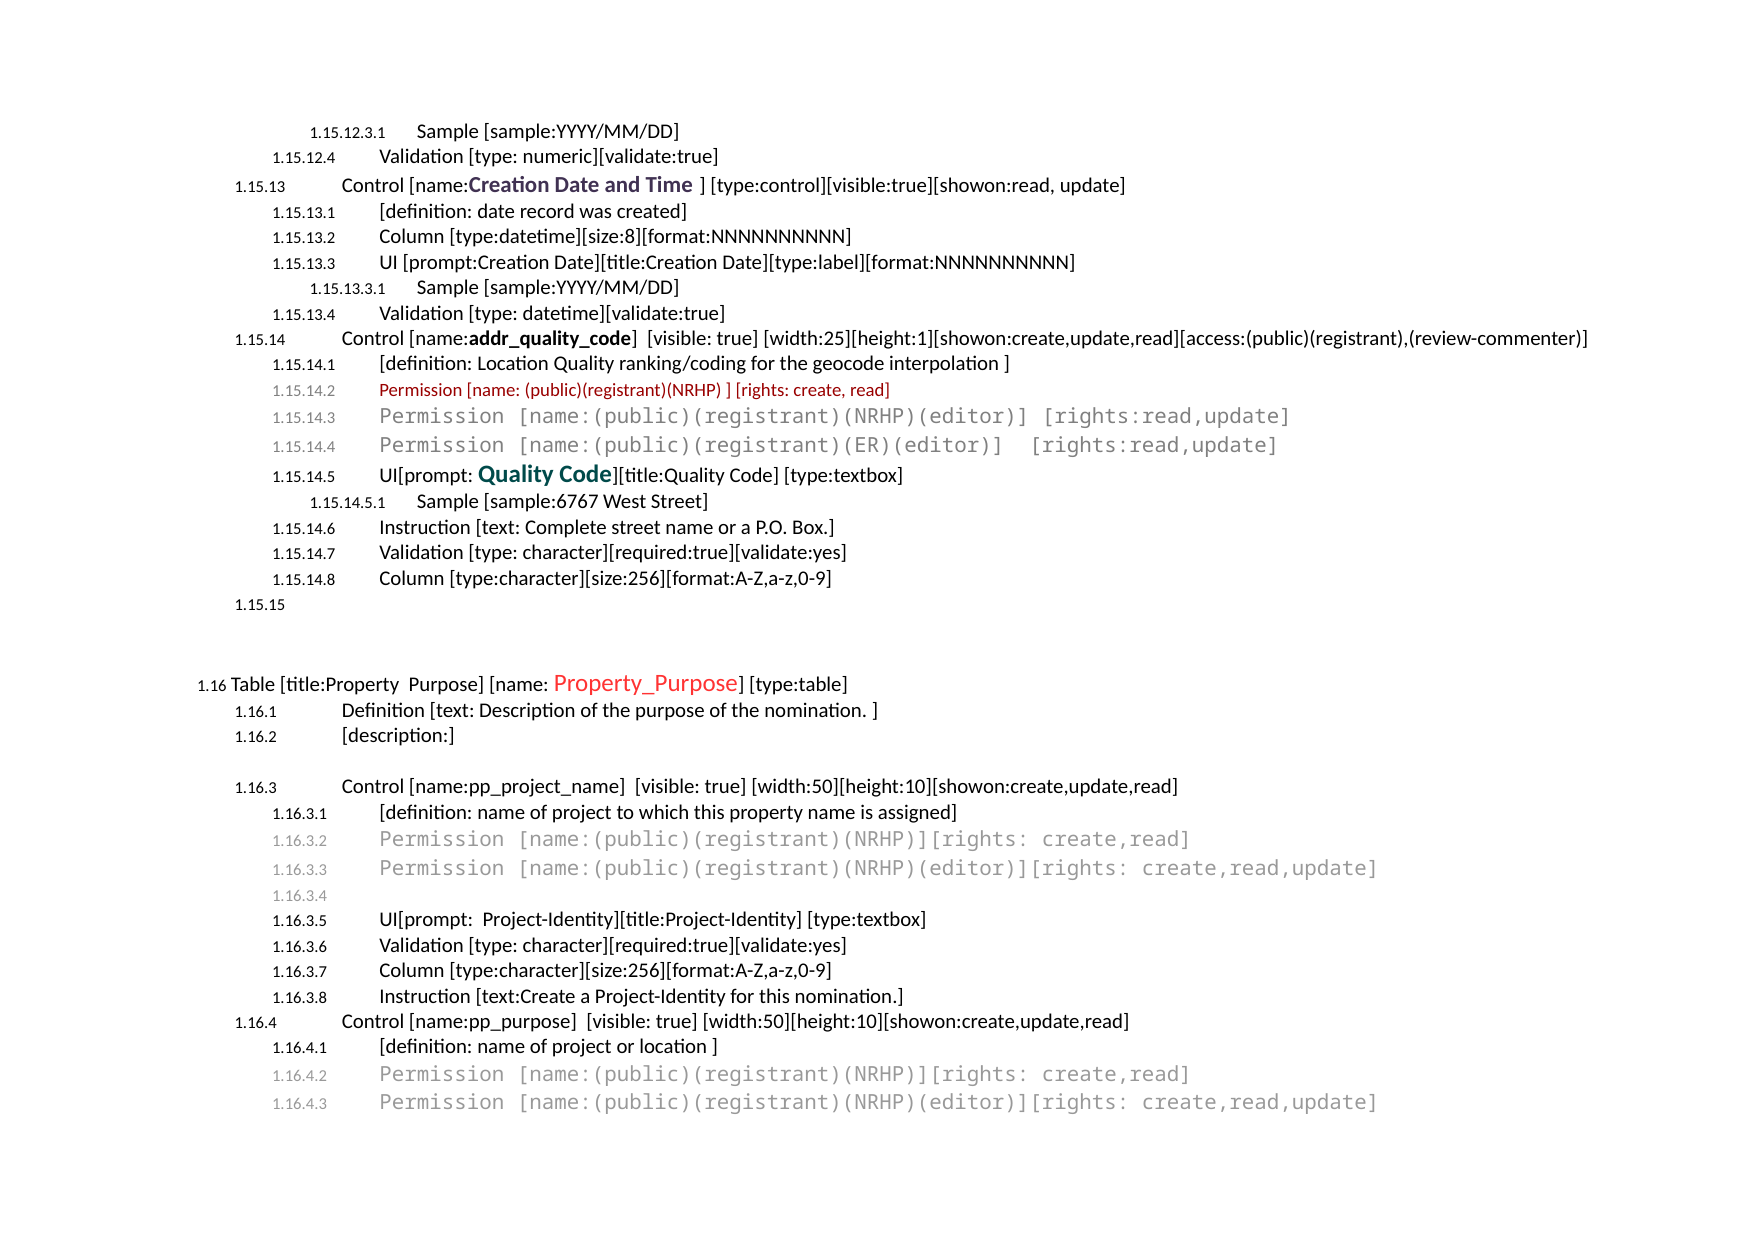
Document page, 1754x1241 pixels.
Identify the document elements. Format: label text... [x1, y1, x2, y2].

list [definition: date record was created] [268, 198, 1636, 223]
list Column [type:character][size:256][format:A-Z,a-z,0-9] [268, 957, 1636, 983]
list Column [type:datetime][size:8][format:NNNNNNNNNN] [268, 223, 1636, 249]
list Permission [name:(public)(registrant)(NRHP)(editor)] [rights:read,update] [268, 401, 1636, 430]
list Sample [sample:6767 West Street] [306, 489, 1636, 514]
list Validation [type: datetime][validate:true] [268, 300, 1636, 325]
list Table [title:Property Purpose] [name: Property_Purpose] [type:table] [193, 667, 1636, 697]
list Column [type:character][size:256][format:A-Z,a-z,0-9] [268, 565, 1636, 590]
list Control [name:pp_project_name] [visible: true] [width:50][height:10][showon:create,update,read] [231, 773, 1636, 799]
list UI[prompt: Quality Code][title:Quality Code] [type:textbox] [268, 458, 1636, 489]
list [description:] [231, 723, 1636, 748]
list Permission [name:(public)(registrant)(NRHP)][rights: create,read] [268, 1059, 1636, 1087]
list Permission [name:(public)(registrant)(NRHP)(editor)][rights: create,read,update] [268, 1087, 1636, 1116]
list Sample [sample:YYYY/MM/DD] [306, 118, 1636, 143]
list Control [name:addr_quality_code] [visible: true] [width:25][height:1][showon:create,update,read][access:(public)(registrant),(review-commenter)] [231, 325, 1636, 351]
list UI [prompt:Creation Date][title:Creation Date][type:label][format:NNNNNNNNNN] [268, 249, 1636, 274]
list Instruction [text: Complete street name or a P.O. Box.] [268, 514, 1636, 539]
list Sample [sample:YYYY/MM/DD] [306, 274, 1636, 300]
list Control [name:Creation Date and Time ] [type:control][visible:true][showon:read, update] [231, 169, 1636, 198]
list Validation [type: numeric][validate:true] [268, 143, 1636, 169]
list [definition: name of project to which this property name is assigned] [268, 799, 1636, 824]
list Permission [name:(public)(registrant)(NRHP)(editor)][rights: create,read,update] [268, 853, 1636, 881]
list Permission [name: (public)(registrant)(NRHP) ] [rights: create, read] [268, 376, 1636, 401]
list Permission [name:(public)(registrant)(ER)(editor)] [rights:read,update] [268, 430, 1636, 458]
list Control [name:pp_purpose] [visible: true] [width:50][height:10][showon:create,update,read] [231, 1008, 1636, 1034]
list Permission [name:(public)(registrant)(NRHP)][rights: create,read] [268, 824, 1636, 853]
list Definition [text: Description of the purpose of the nomination. ] [231, 697, 1636, 723]
list Validation [type: character][required:true][validate:yes] [268, 932, 1636, 957]
list Validation [type: character][required:true][validate:yes] [268, 539, 1636, 565]
list [definition: Location Quality ranking/coding for the geocode interpolation ] [268, 351, 1636, 376]
list UI[prompt: Project-Identity][title:Project-Identity] [type:textbox] [268, 907, 1636, 932]
list [definition: name of project or location ] [268, 1034, 1636, 1059]
list Instruction [text:Create a Project-Identity for this nomination.] [268, 983, 1636, 1008]
